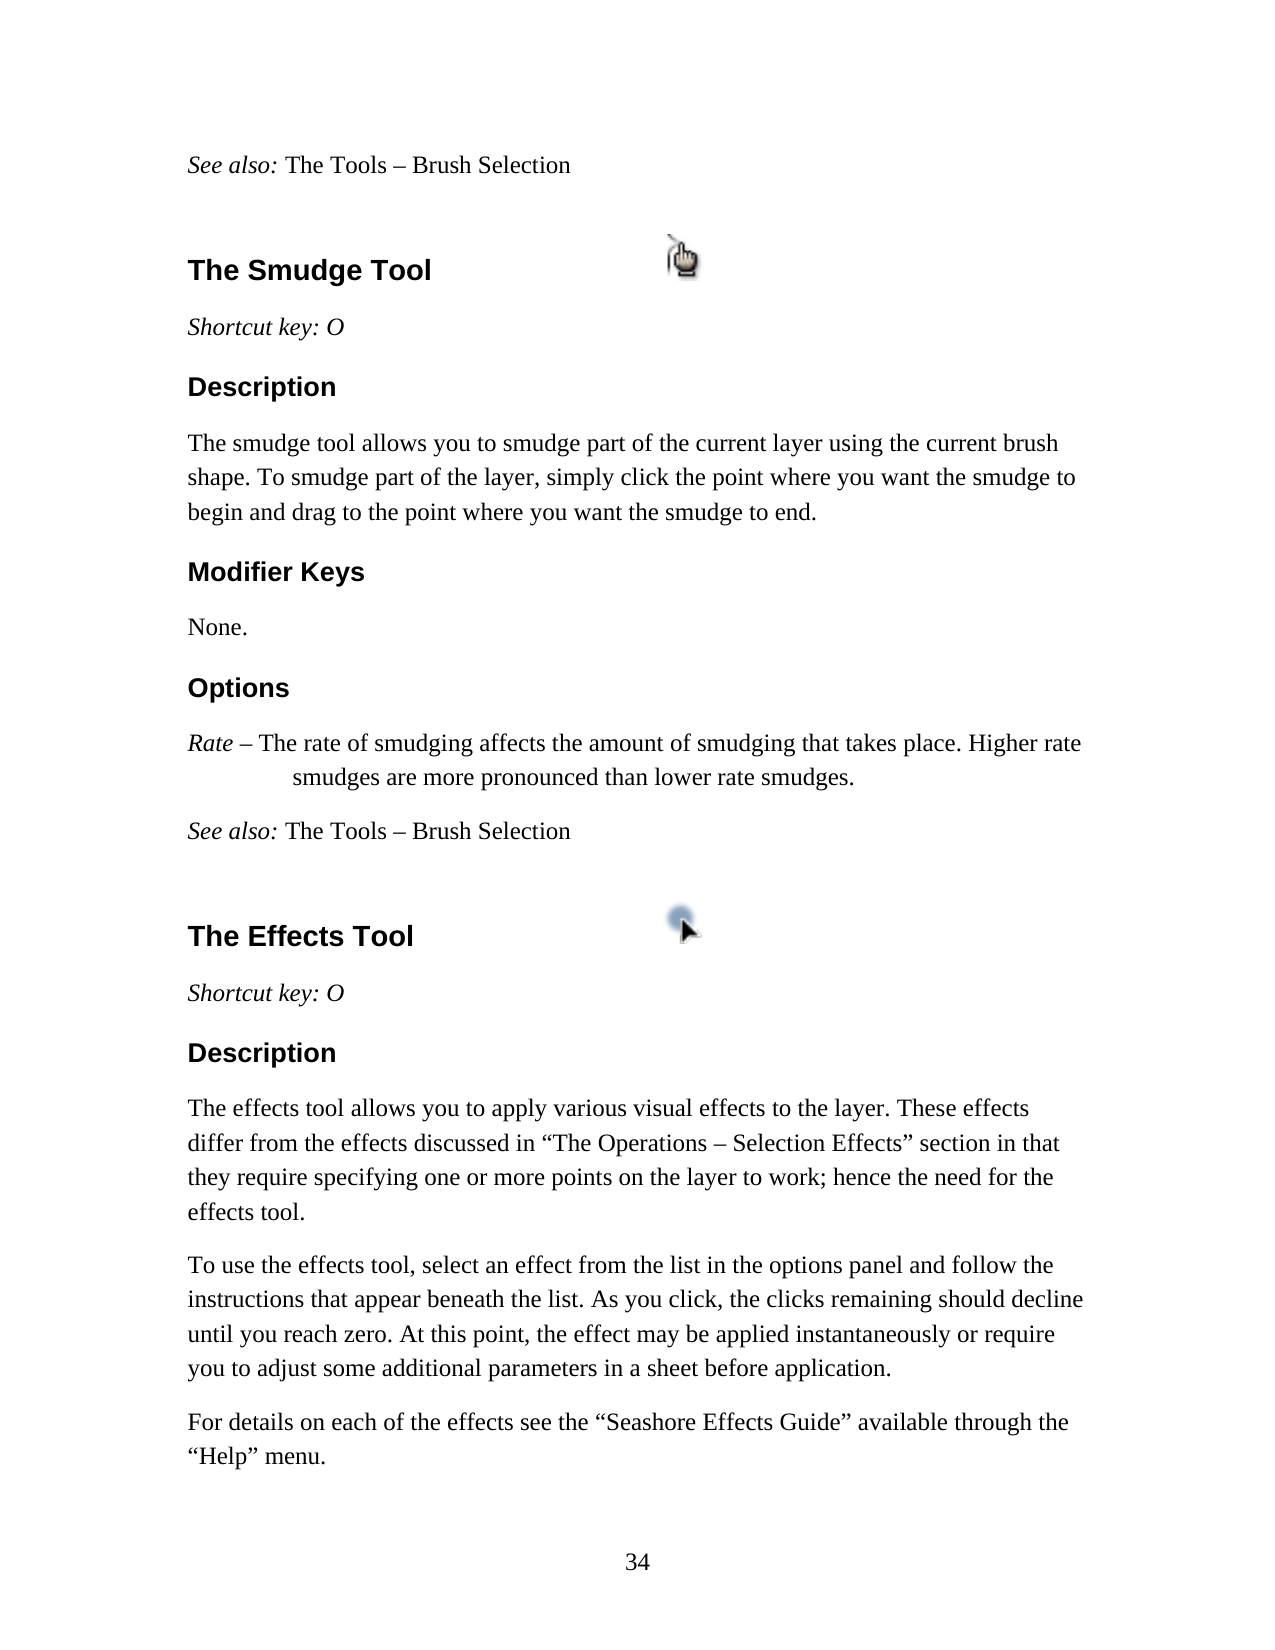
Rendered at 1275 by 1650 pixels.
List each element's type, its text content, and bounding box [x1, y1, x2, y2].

picture [660, 900, 706, 946]
text Shortcut key: O [187, 312, 1087, 341]
subtitle Description [187, 371, 1087, 403]
subtitle Modifier Keys [187, 556, 1087, 587]
subtitle Options [187, 672, 1087, 703]
subtitle Rate – The rate of smudging affects the amount of smudging that takes place. Higher rate smudges are more pronounced than lower rate smudges. [187, 728, 1087, 791]
picture [660, 234, 706, 281]
subtitle Description [187, 1037, 1087, 1068]
text See also: The Tools – Brush Selection [187, 150, 1087, 179]
text None. [187, 612, 1087, 641]
subtitle The Effects Tool [187, 900, 1087, 952]
text Shortcut key: O [187, 978, 1087, 1006]
text To use the effects tool, select an effect from the list in the options panel and follow the instructions that appear beneath the list. As you click, the clicks remaining should decline until you reach zero. At this point, the effect may be applied instantaneously or require you to adjust some additional parameters in a sheet before application. [187, 1250, 1087, 1382]
text The effects tool allows you to apply various visual effects to the layer. These effects differ from the effects discussed in “The Operations – Selection Effects” section in that they require specifying one or more points on the layer to work; hence the need for the effects tool. [187, 1093, 1087, 1226]
text The smudge tool allows you to smudge part of the current layer using the current brush shape. To smudge part of the layer, simply click the point where you want the smudge to begin and drag to the point where you want the smudge to end. [187, 428, 1087, 525]
text For details on each of the effects see the “Seashore Effects Guide” available through the “Help” menu. [187, 1407, 1087, 1470]
subtitle The Smudge Tool [187, 234, 1087, 286]
text See also: The Tools – Brush Selection [187, 816, 1087, 844]
